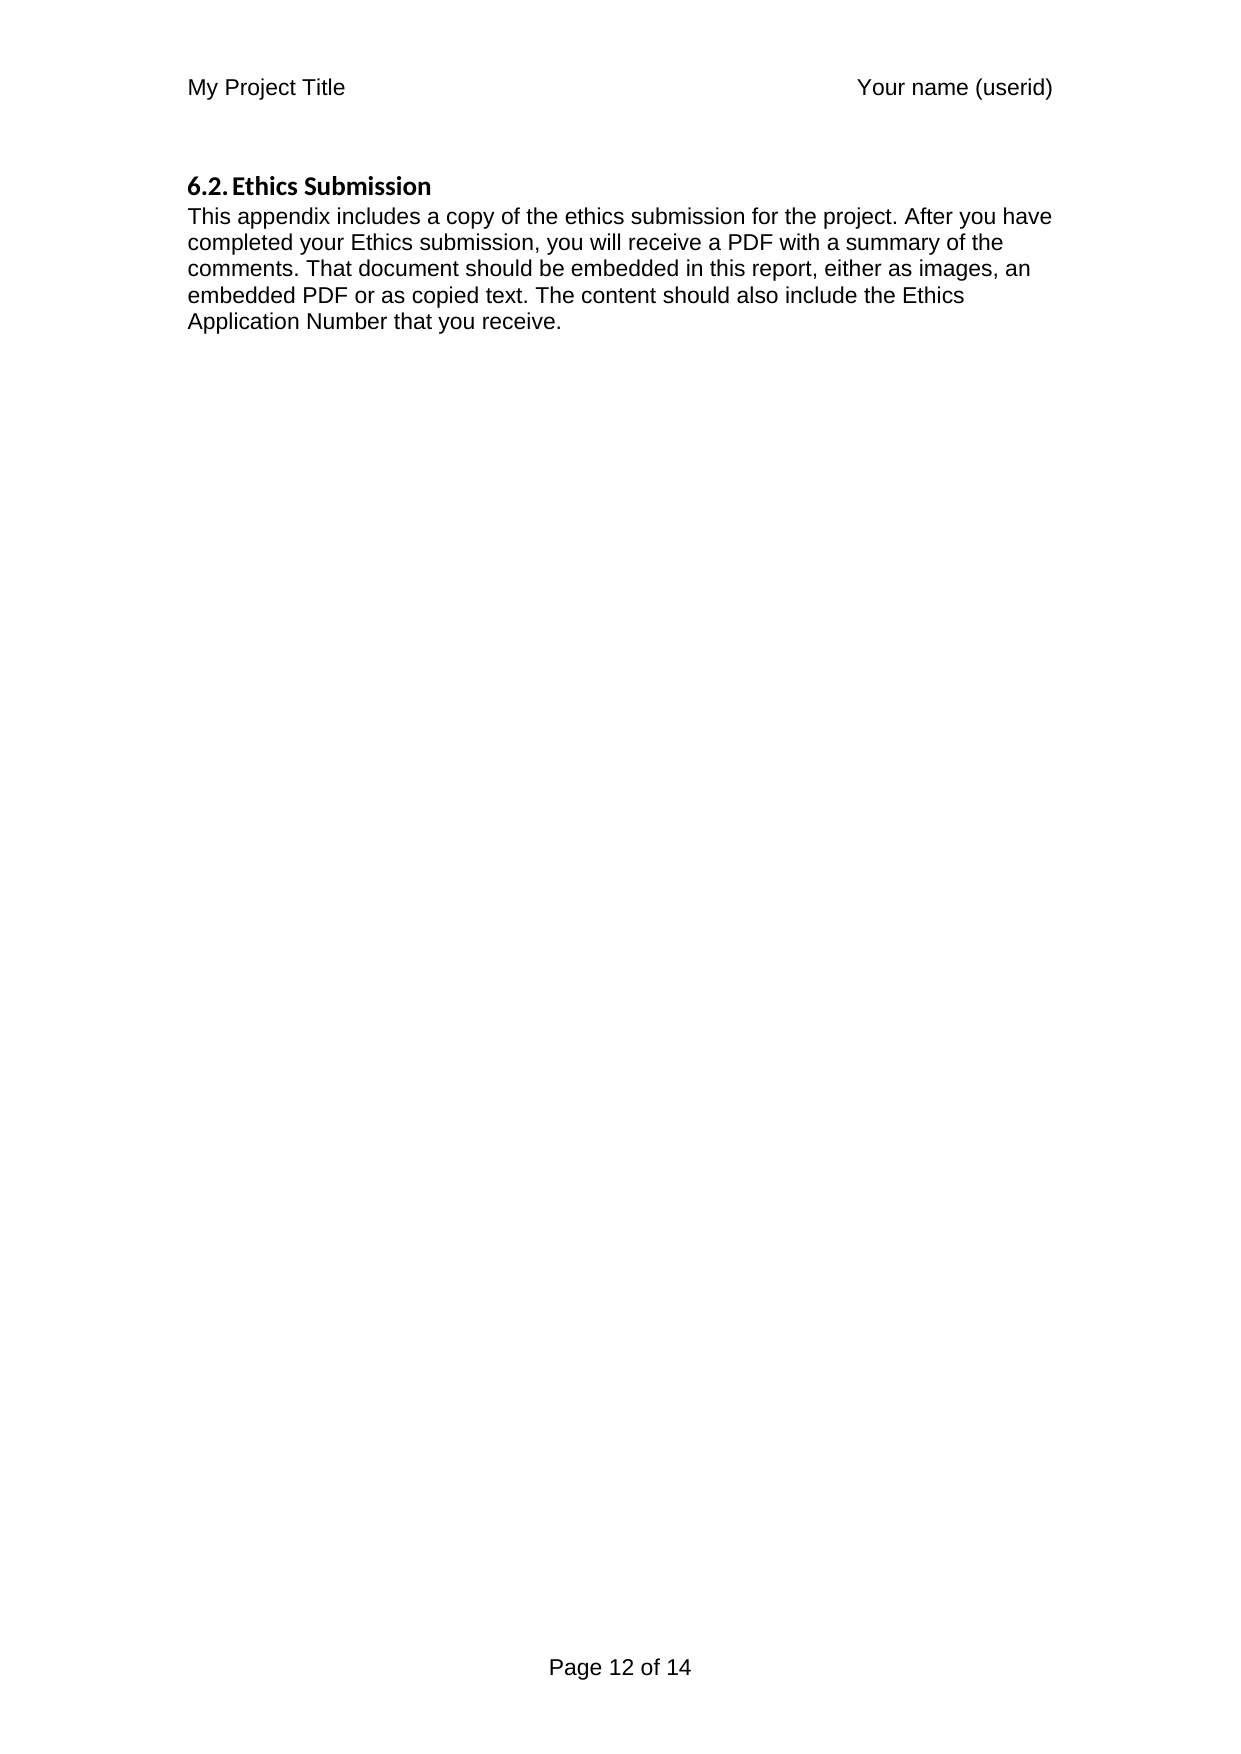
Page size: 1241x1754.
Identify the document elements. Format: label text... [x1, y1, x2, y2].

text This appendix includes a copy of the ethics submission for the project. After you have completed your Ethics submission, you will receive a PDF with a summary of the comments. That document should be embedded in this report, either as images, an embedded PDF or as copied text. The content should also include the Ethics Application Number that you receive. [187, 203, 1053, 334]
subtitle Ethics Submission [187, 169, 1053, 203]
